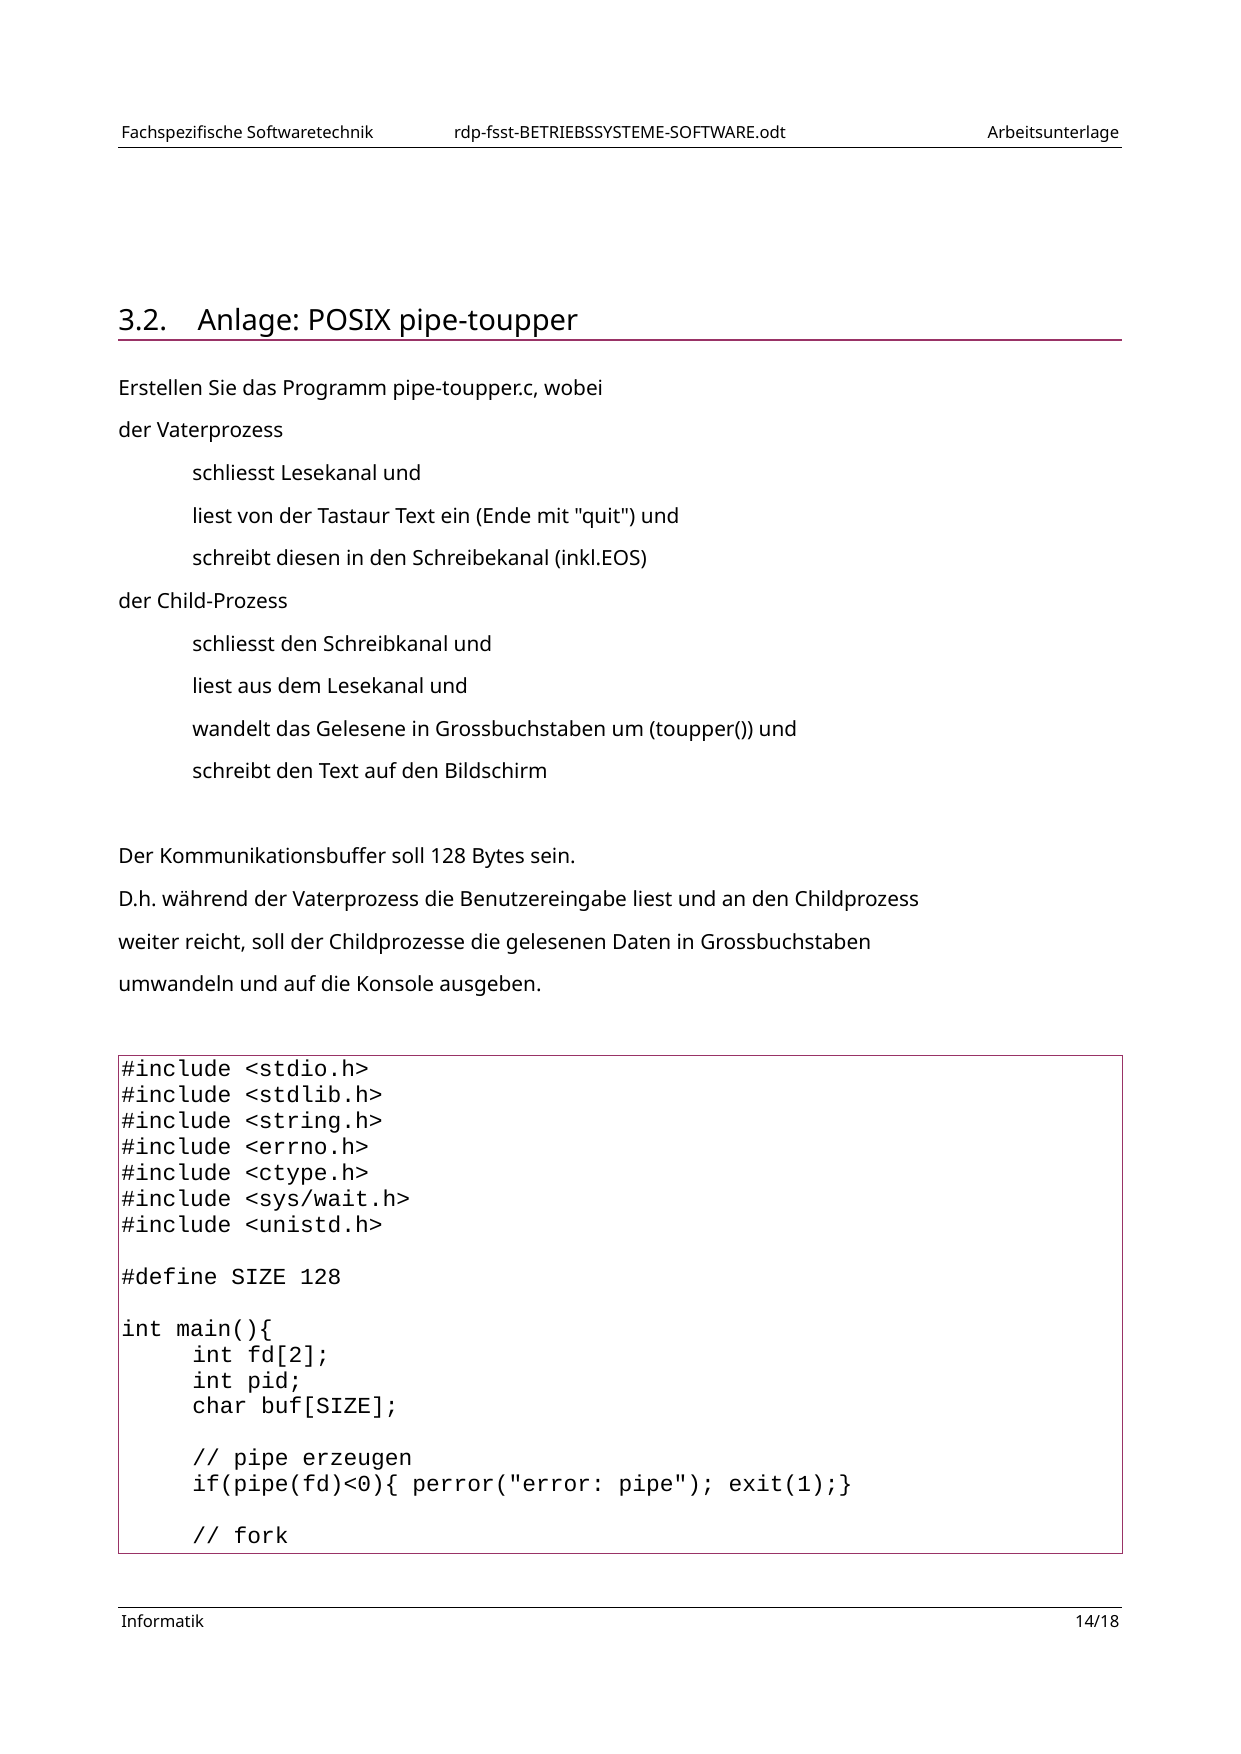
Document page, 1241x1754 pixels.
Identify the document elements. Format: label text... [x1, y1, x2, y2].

text schreibt diesen in den Schreibekanal (inkl.EOS) [118, 543, 1122, 572]
text schliesst den Schreibkanal und [118, 629, 1122, 657]
text #include <ctype.h> [119, 1158, 1122, 1184]
text int pid; [119, 1366, 1122, 1392]
text #include <errno.h> [119, 1132, 1122, 1158]
text #include <unistd.h> [119, 1210, 1122, 1236]
text der Child-Prozess [118, 586, 1122, 614]
text int main(){ [119, 1314, 1122, 1340]
text schliesst Lesekanal und [118, 458, 1122, 487]
text int fd[2]; [119, 1340, 1122, 1366]
text char buf[SIZE]; [119, 1392, 1122, 1418]
text liest aus dem Lesekanal und [118, 671, 1122, 700]
text #include <string.h> [119, 1107, 1122, 1132]
text Erstellen Sie das Programm pipe-toupper.c, wobei [118, 373, 1122, 401]
text schreibt den Text auf den Bildschirm [118, 756, 1122, 785]
text umwandeln und auf die Konsole ausgeben. [118, 969, 1122, 998]
text #include <stdio.h> [119, 1056, 1122, 1081]
text #include <stdlib.h> [119, 1081, 1122, 1107]
text D.h. während der Vaterprozess die Benutzereingabe liest und an den Childprozess [118, 884, 1122, 913]
text wandelt das Gelesene in Grossbuchstaben um (toupper()) und [118, 714, 1122, 742]
text weiter reicht, soll der Childprozesse die gelesenen Daten in Grossbuchstaben [118, 927, 1122, 955]
text if(pipe(fd)<0){ perror("error: pipe"); exit(1);} [119, 1470, 1122, 1496]
subtitle Anlage: POSIX pipe-toupper [118, 299, 1122, 339]
text #define SIZE 128 [119, 1262, 1122, 1288]
text // fork [119, 1522, 1122, 1553]
text der Vaterprozess [118, 416, 1122, 444]
text #include <sys/wait.h> [119, 1184, 1122, 1210]
text Der Kommunikationsbuffer soll 128 Bytes sein. [118, 842, 1122, 870]
text // pipe erzeugen [119, 1444, 1122, 1470]
text liest von der Tastaur Text ein (Ende mit "quit") und [118, 501, 1122, 529]
